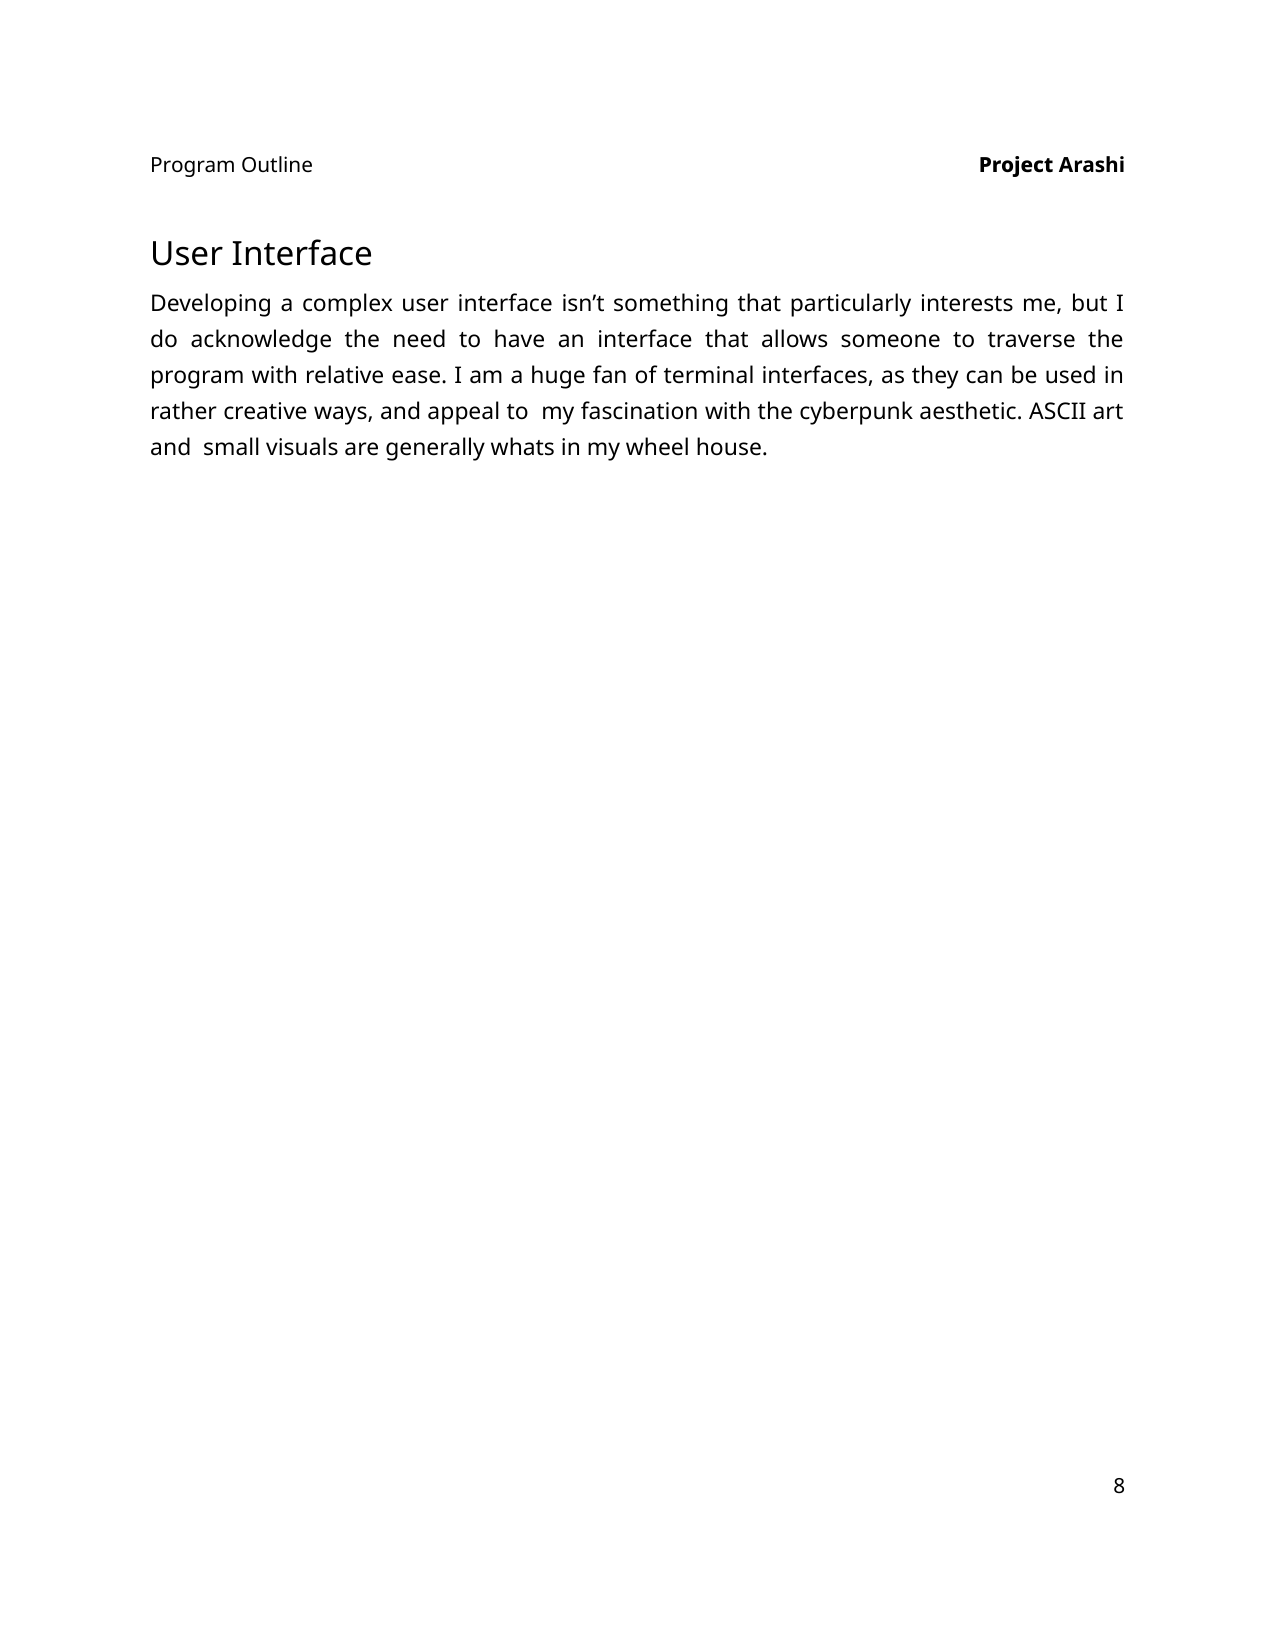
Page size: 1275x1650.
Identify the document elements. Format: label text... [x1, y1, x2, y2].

subtitle User Interface [150, 229, 1125, 275]
text Developing a complex user interface isn’t something that particularly interests me, but I do acknowledge the need to have an interface that allows someone to traverse the program with relative ease. I am a huge fan of terminal interfaces, as they can be used in rather creative ways, and appeal to my fascination with the cyberpunk aesthetic. ASCII art and small visuals are generally whats in my wheel house. [150, 287, 1125, 462]
